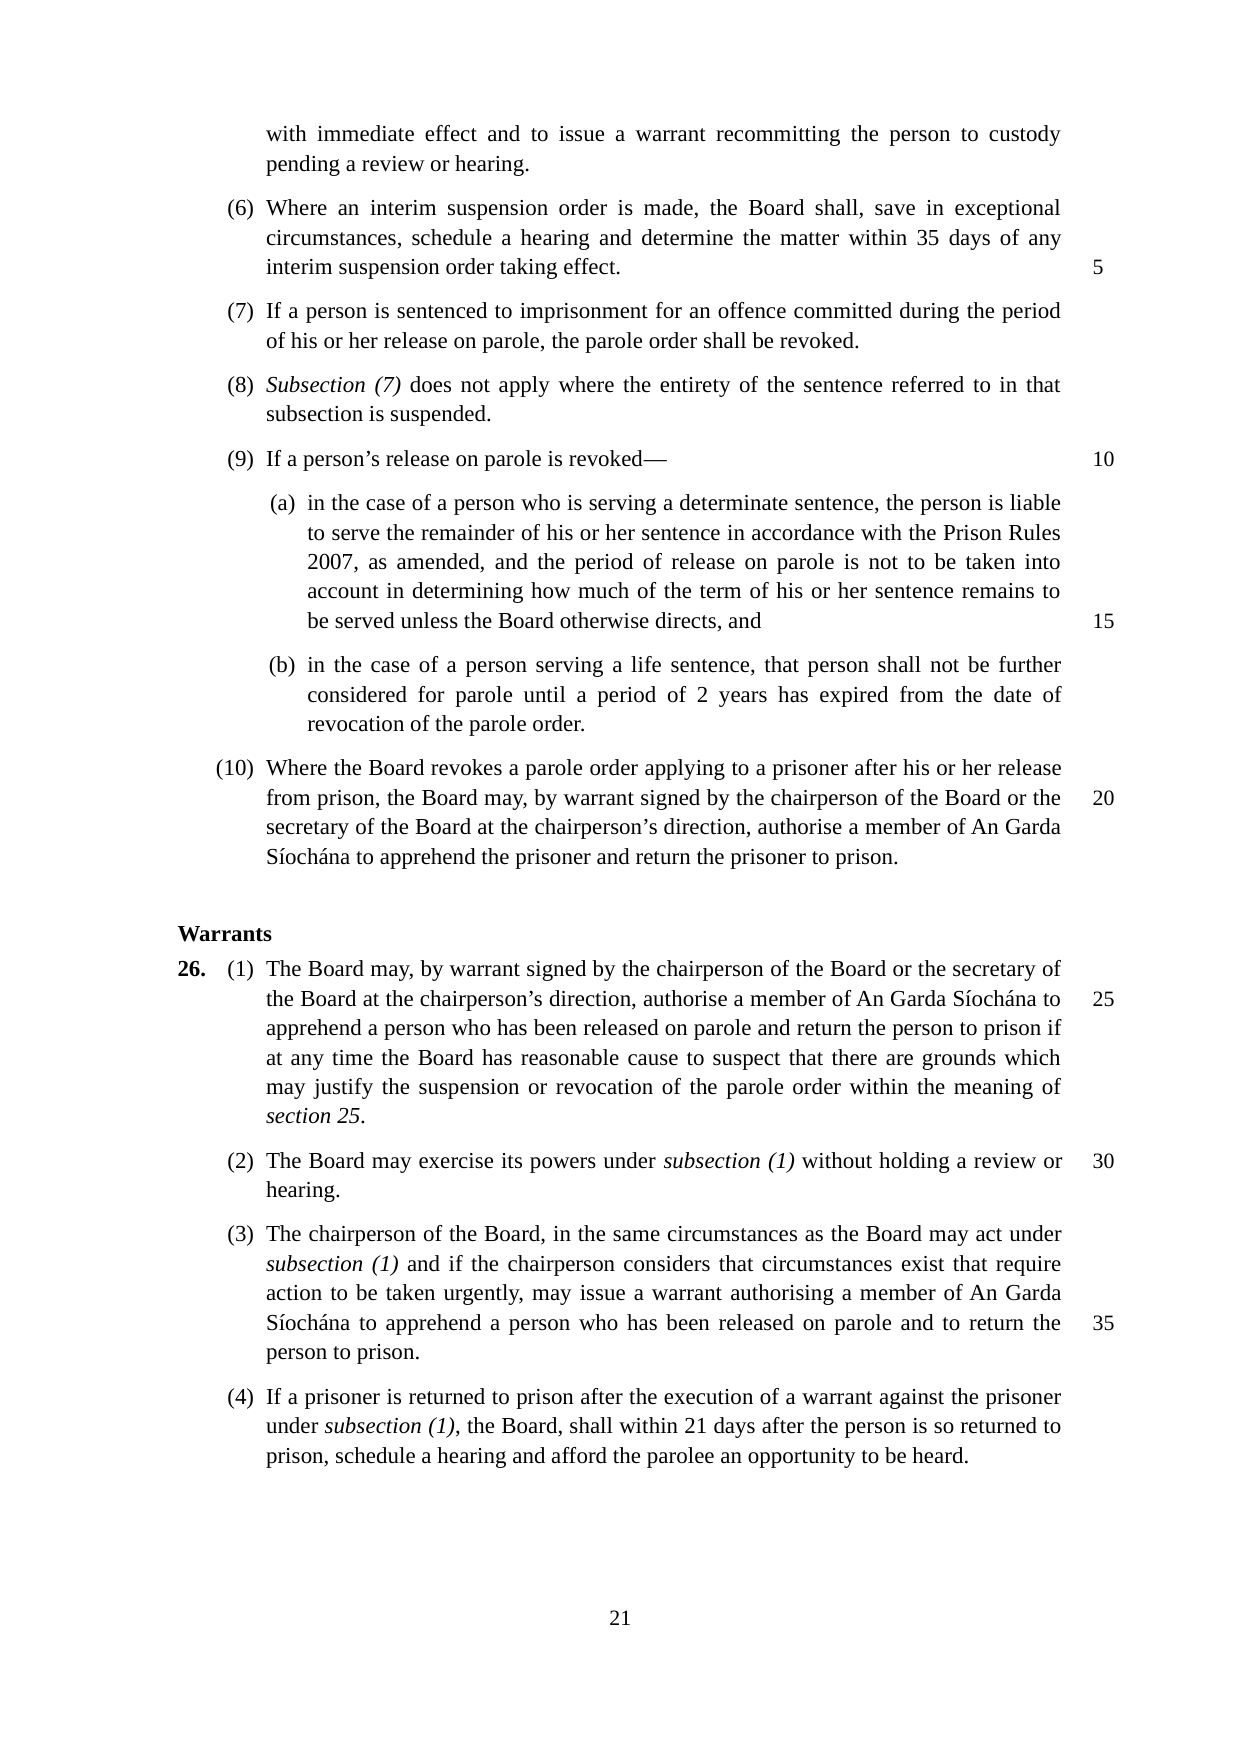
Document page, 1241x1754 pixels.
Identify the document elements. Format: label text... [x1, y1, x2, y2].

text (4) If a prisoner is returned to prison after the execution of a warrant against the prisoner under subsection (1), the Board, shall within 21 days after the person is so returned to prison, schedule a hearing and afford the parolee an opportunity to be heard. [177, 1381, 1063, 1469]
text (b) in the case of a person serving a life sentence, that person shall not be further considered for parole until a period of 2 years has expired from the date of revocation of the parole order. [177, 649, 1063, 737]
text 26. (1) The Board may, by warrant signed by the chairperson of the Board or the secretary of the Board at the chairperson’s direction, authorise a member of An Garda Síochána to apprehend a person who has been released on parole and return the person to prison if at any time the Board has reasonable cause to suspect that there are grounds which may justify the suspension or revocation of the parole order within the meaning of section 25. [177, 953, 1063, 1130]
text (3) The chairperson of the Board, in the same circumstances as the Board may act under subsection (1) and if the chairperson considers that circumstances exist that require action to be taken urgently, may issue a warrant authorising a member of An Garda Síochána to apprehend a person who has been released on parole and to return the person to prison. [177, 1218, 1063, 1366]
text (10) Where the Board revokes a parole order applying to a prisoner after his or her release from prison, the Board may, by warrant signed by the chairperson of the Board or the secretary of the Board at the chairperson’s direction, authorise a member of An Garda Síochána to apprehend the prisoner and return the prisoner to prison. [177, 752, 1063, 870]
text Warrants [177, 917, 1063, 947]
text with immediate effect and to issue a warrant recommitting the person to custody pending a review or hearing. [177, 118, 1063, 177]
text (a) in the case of a person who is serving a determinate sentence, the person is liable to serve the remainder of his or her sentence in accordance with the Prison Rules 2007, as amended, and the period of release on parole is not to be taken into account in determining how much of the term of his or her sentence remains to be served unless the Board otherwise directs, and [177, 487, 1063, 634]
text (2) The Board may exercise its powers under subsection (1) without holding a review or hearing. [177, 1144, 1063, 1203]
text (6) Where an interim suspension order is made, the Board shall, save in exceptional circumstances, schedule a hearing and determine the matter within 35 days of any interim suspension order taking effect. [177, 192, 1063, 280]
text (9) If a person’s release on parole is revoked⁠— [177, 443, 1063, 472]
text (7) If a person is sentenced to imprisonment for an offence committed during the period of his or her release on parole, the parole order shall be revoked. [177, 295, 1063, 354]
text (8) Subsection (7) does not apply where the entirety of the sentence referred to in that subsection is suspended. [177, 369, 1063, 428]
